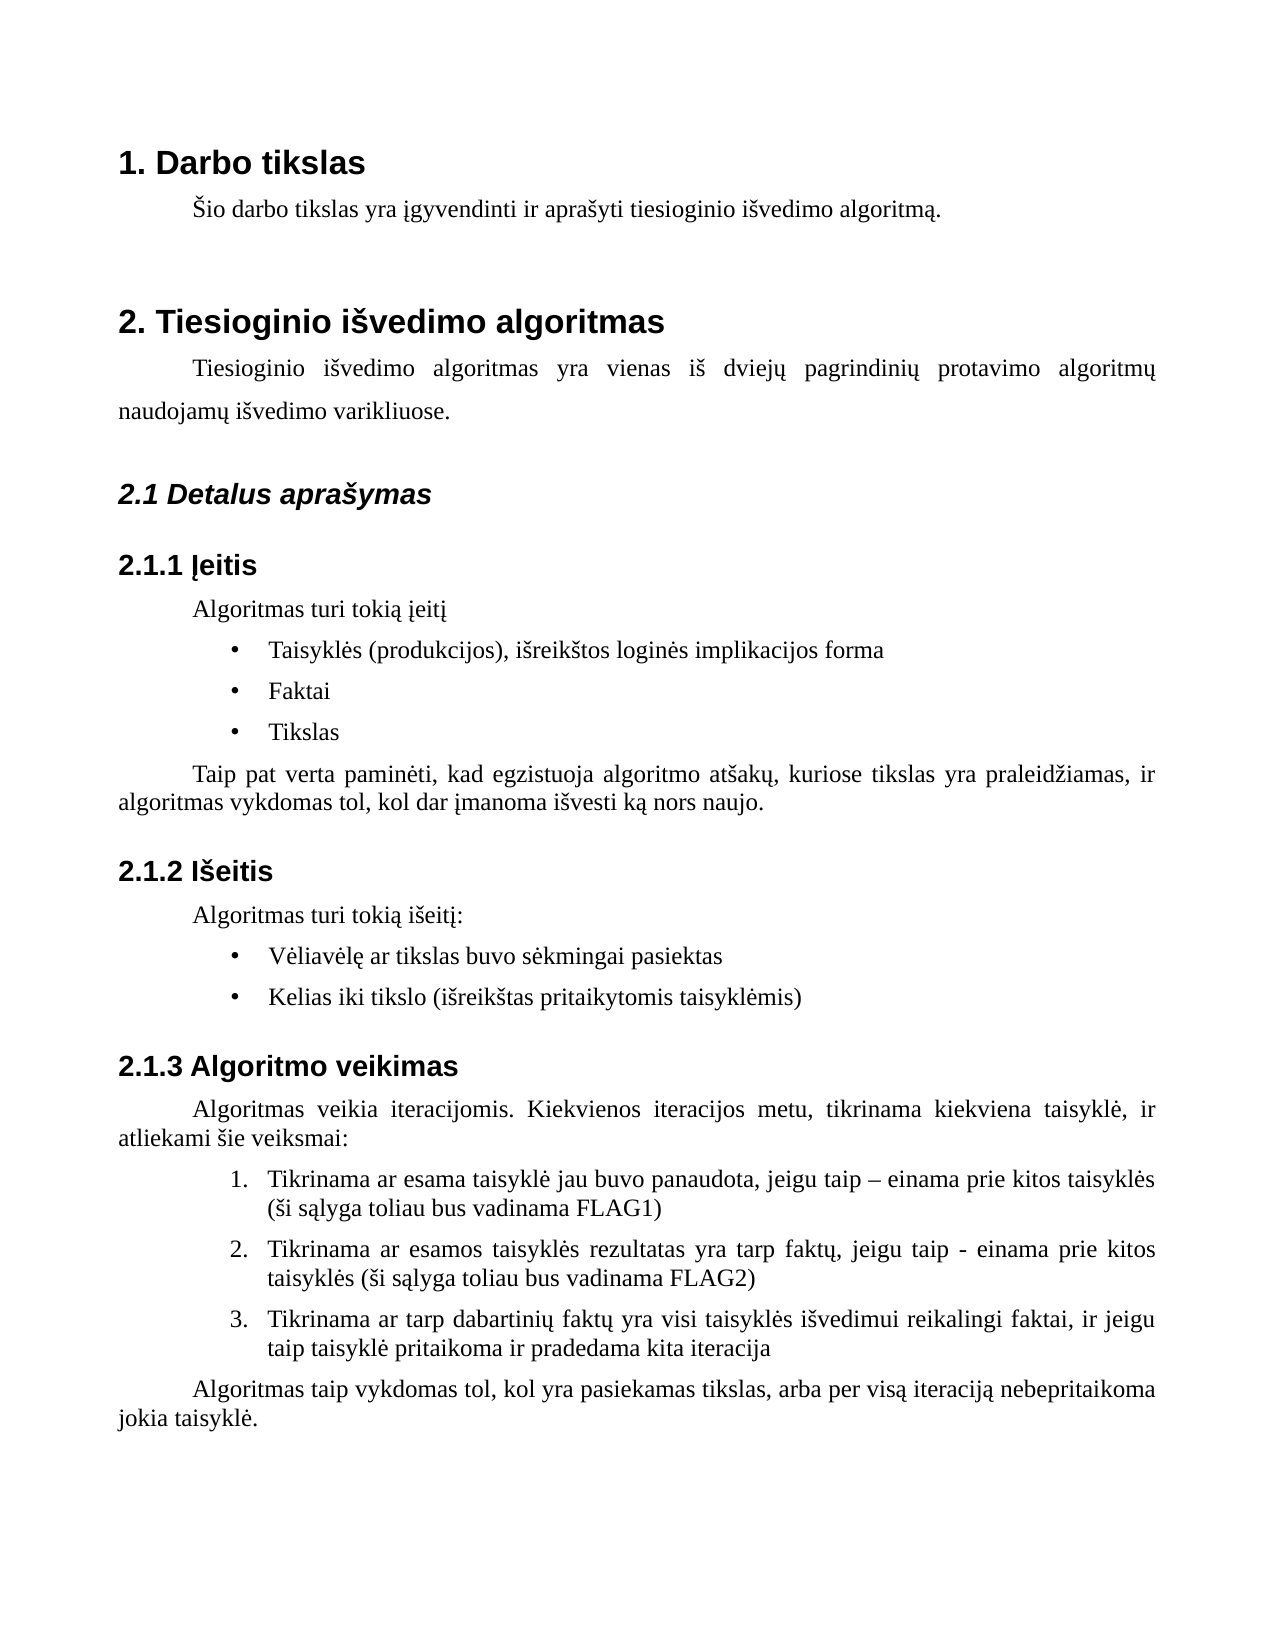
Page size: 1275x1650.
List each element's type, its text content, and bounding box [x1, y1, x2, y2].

subtitle 2.1 Detalus aprašymas [118, 477, 1157, 510]
subtitle 1. Darbo tikslas [118, 143, 1157, 182]
list Vėliavėlę ar tikslas buvo sėkmingai pasiektas [231, 941, 1157, 970]
list Tikslas [231, 717, 1157, 746]
subtitle 2. Tiesioginio išvedimo algoritmas [118, 302, 1157, 340]
text Algoritmas veikia iteracijomis. Kiekvienos iteracijos metu, tikrinama kiekviena taisyklė, ir atliekami šie veiksmai: [118, 1094, 1157, 1152]
text Šio darbo tikslas yra įgyvendinti ir aprašyti tiesioginio išvedimo algoritmą. [118, 194, 1157, 223]
list Faktai [231, 676, 1157, 705]
subtitle 2.1.1 Įeitis [118, 548, 1157, 581]
list Taisyklės (produkcijos), išreikštos loginės implikacijos forma [231, 635, 1157, 664]
subtitle 2.1.3 Algoritmo veikimas [118, 1048, 1157, 1082]
list Tikrinama ar esamos taisyklės rezultatas yra tarp faktų, jeigu taip - einama prie kitos taisyklės (ši sąlyga toliau bus vadinama FLAG2) [229, 1234, 1157, 1292]
text Algoritmas taip vykdomas tol, kol yra pasiekamas tikslas, arba per visą iteraciją nebepritaikoma jokia taisyklė. [118, 1374, 1157, 1432]
text Tiesioginio išvedimo algoritmas yra vienas iš dviejų pagrindinių protavimo algoritmų naudojamų išvedimo varikliuose. [118, 353, 1157, 425]
text Taip pat verta paminėti, kad egzistuoja algoritmo atšakų, kuriose tikslas yra praleidžiamas, ir algoritmas vykdomas tol, kol dar įmanoma išvesti ką nors naujo. [118, 759, 1157, 816]
text Algoritmas turi tokią įeitį [118, 594, 1157, 622]
text Algoritmas turi tokią išeitį: [118, 900, 1157, 928]
list Tikrinama ar tarp dabartinių faktų yra visi taisyklės išvedimui reikalingi faktai, ir jeigu taip taisyklė pritaikoma ir pradedama kita iteracija [229, 1304, 1157, 1362]
subtitle 2.1.2 Išeitis [118, 854, 1157, 887]
list Tikrinama ar esama taisyklė jau buvo panaudota, jeigu taip – einama prie kitos taisyklės (ši sąlyga toliau bus vadinama FLAG1) [229, 1164, 1157, 1222]
list Kelias iki tikslo (išreikštas pritaikytomis taisyklėmis) [231, 982, 1157, 1011]
